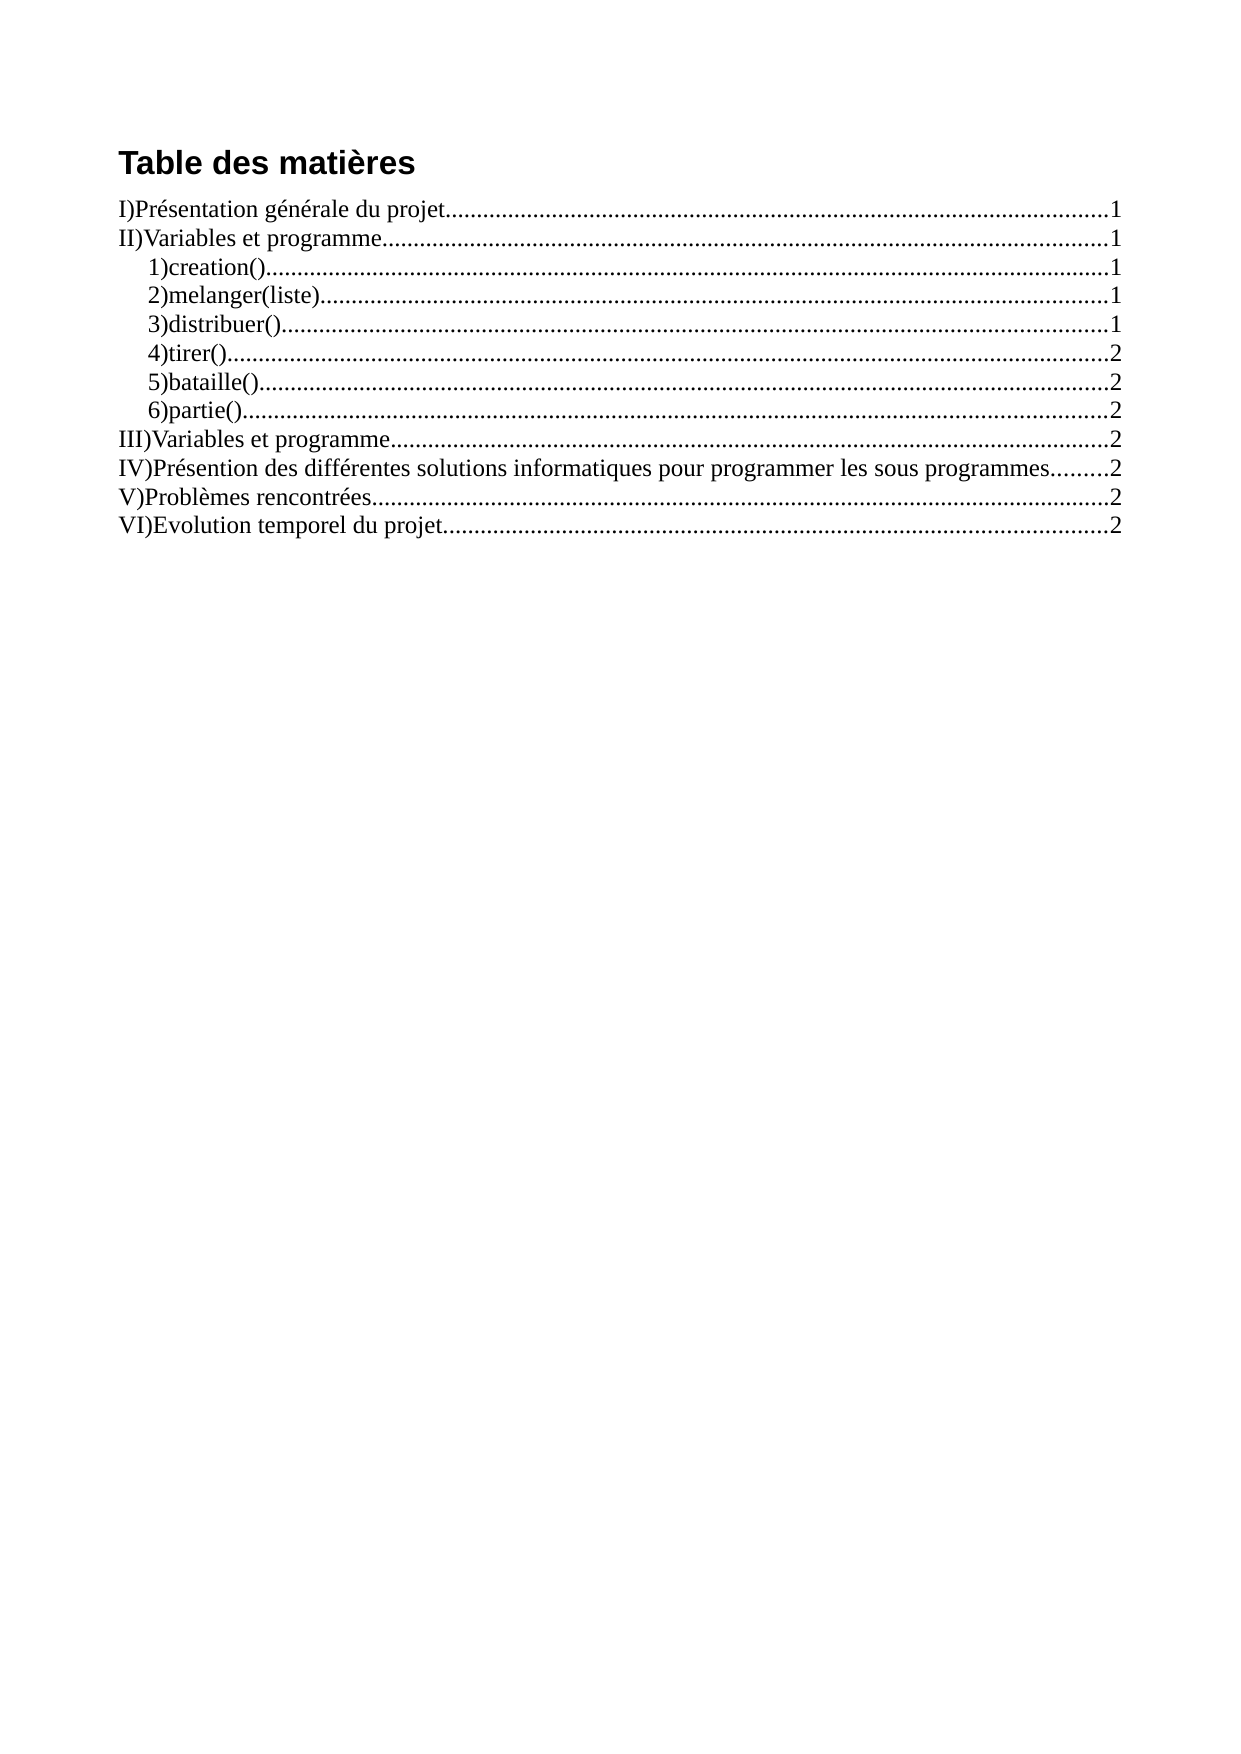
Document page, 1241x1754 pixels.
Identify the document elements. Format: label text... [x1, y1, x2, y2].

text I)Présentation générale du projet. 1 [118, 194, 1122, 223]
text 1)creation() 1 [148, 252, 1122, 280]
text 2)melanger(liste) 1 [148, 280, 1122, 309]
text III)Variables et programme. 2 [118, 424, 1122, 453]
text VI)Evolution temporel du projet. 2 [118, 510, 1122, 539]
text 4)tirer() 2 [148, 338, 1122, 367]
text 6)partie() 2 [148, 395, 1122, 424]
subtitle Table des matières [118, 143, 1122, 182]
text 3)distribuer() 1 [148, 309, 1122, 338]
text 5)bataille() 2 [148, 367, 1122, 395]
text II)Variables et programme. 1 [118, 223, 1122, 252]
text V)Problèmes rencontrées. 2 [118, 482, 1122, 510]
text IV)Présention des différentes solutions informatiques pour programmer les sous programmes. 2 [118, 453, 1122, 482]
